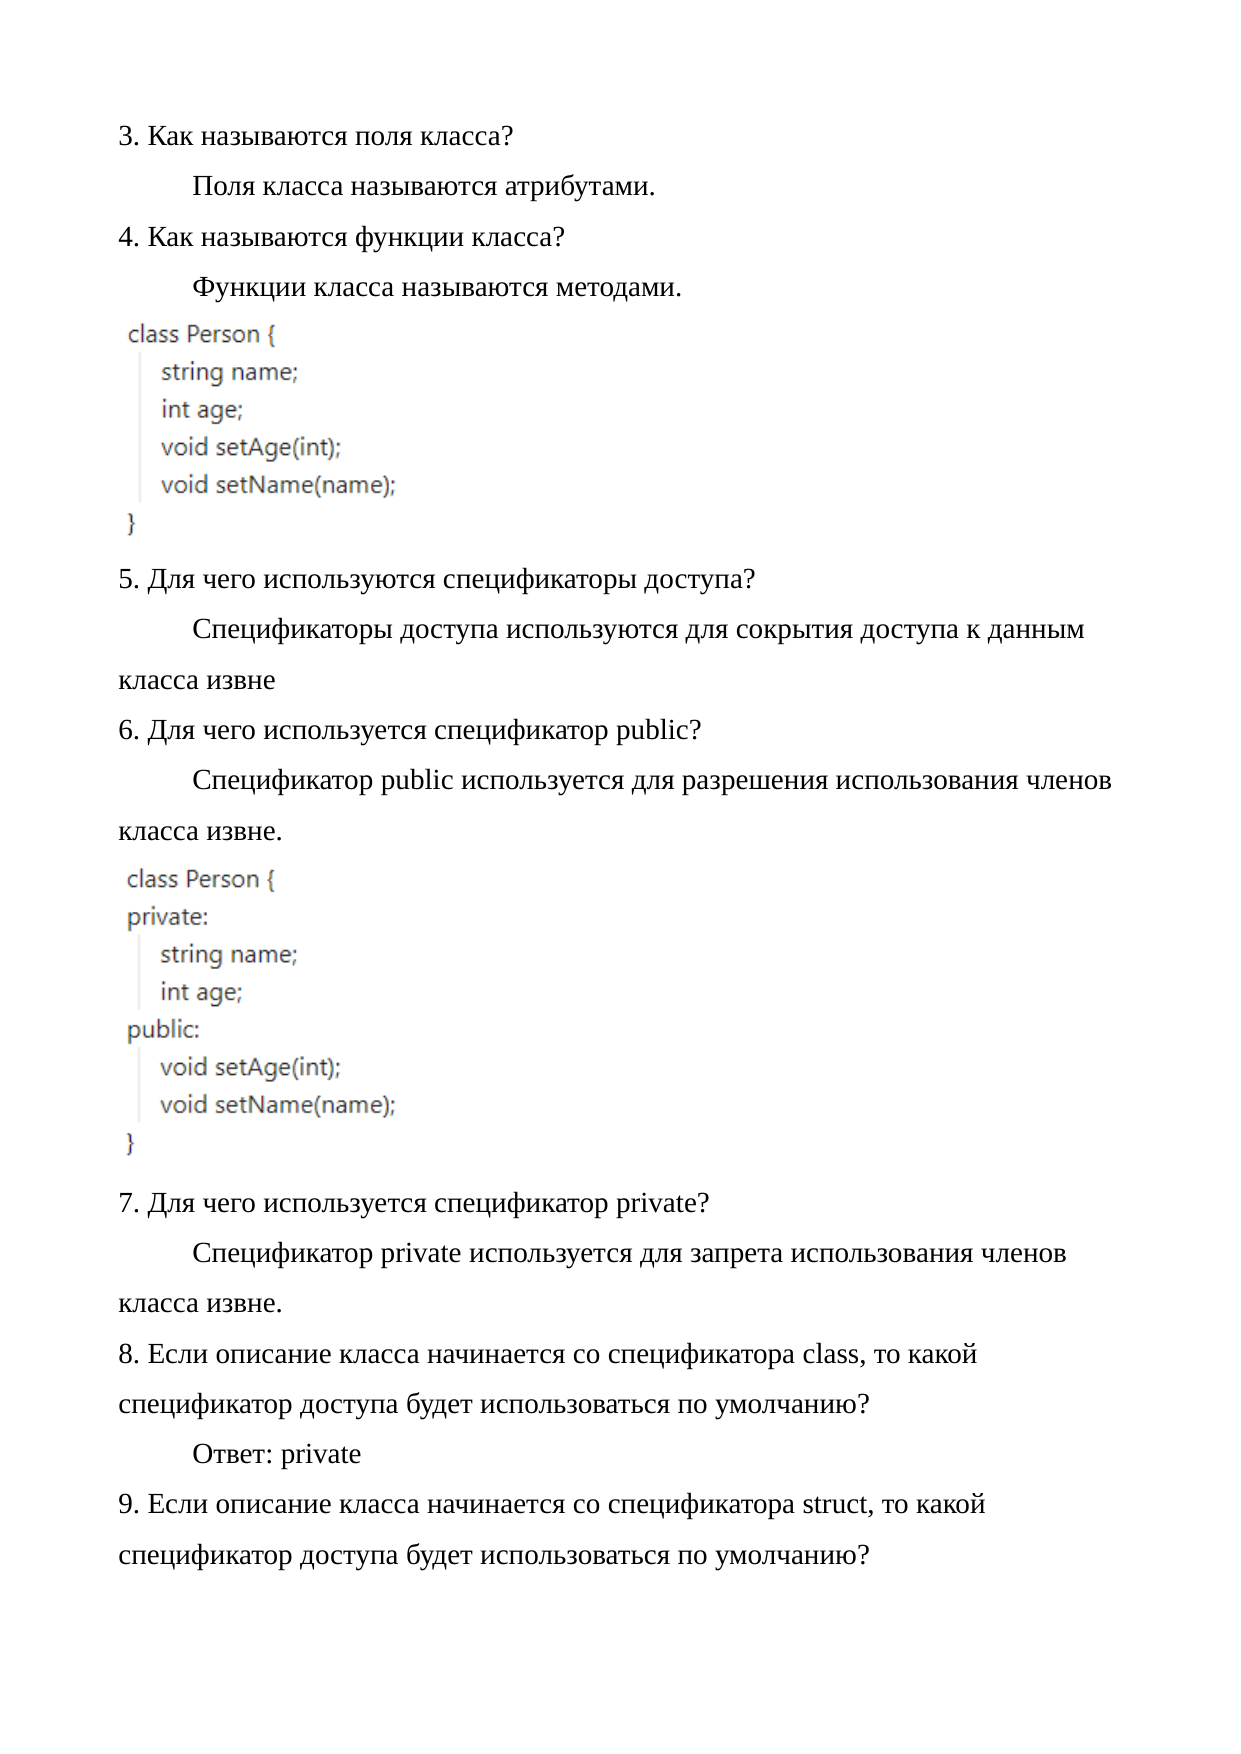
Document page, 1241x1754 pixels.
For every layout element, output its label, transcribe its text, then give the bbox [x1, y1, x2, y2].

picture [108, 853, 486, 1168]
text 3. Как называются поля класса? [118, 118, 1122, 152]
text Поля класса называются атрибутами. [118, 168, 1122, 202]
picture [106, 319, 478, 545]
text Спецификаторы доступа используются для сокрытия доступа к данным класса извне 6. Для чего используется спецификатор public? [118, 611, 1122, 746]
text 5. Для чего используются спецификаторы доступа? [118, 319, 1122, 595]
text 4. Как называются функции класса? [118, 219, 1122, 252]
text 7. Для чего используется спецификатор private? [118, 863, 1122, 1218]
text Спецификатор private используется для запрета использования членов класса извне. 8. Если описание класса начинается со спецификатора class, то какой спецификатор доступа будет использоваться по умолчанию? Ответ: private 9. Если описание класса начинается со спецификатора struct, то какой спецификатор доступа будет использоваться по умолчанию? [118, 1235, 1122, 1571]
text Функции класса называются методами. [118, 269, 1122, 303]
text Спецификатор public используется для разрешения использования членов класса извне. [118, 762, 1122, 846]
